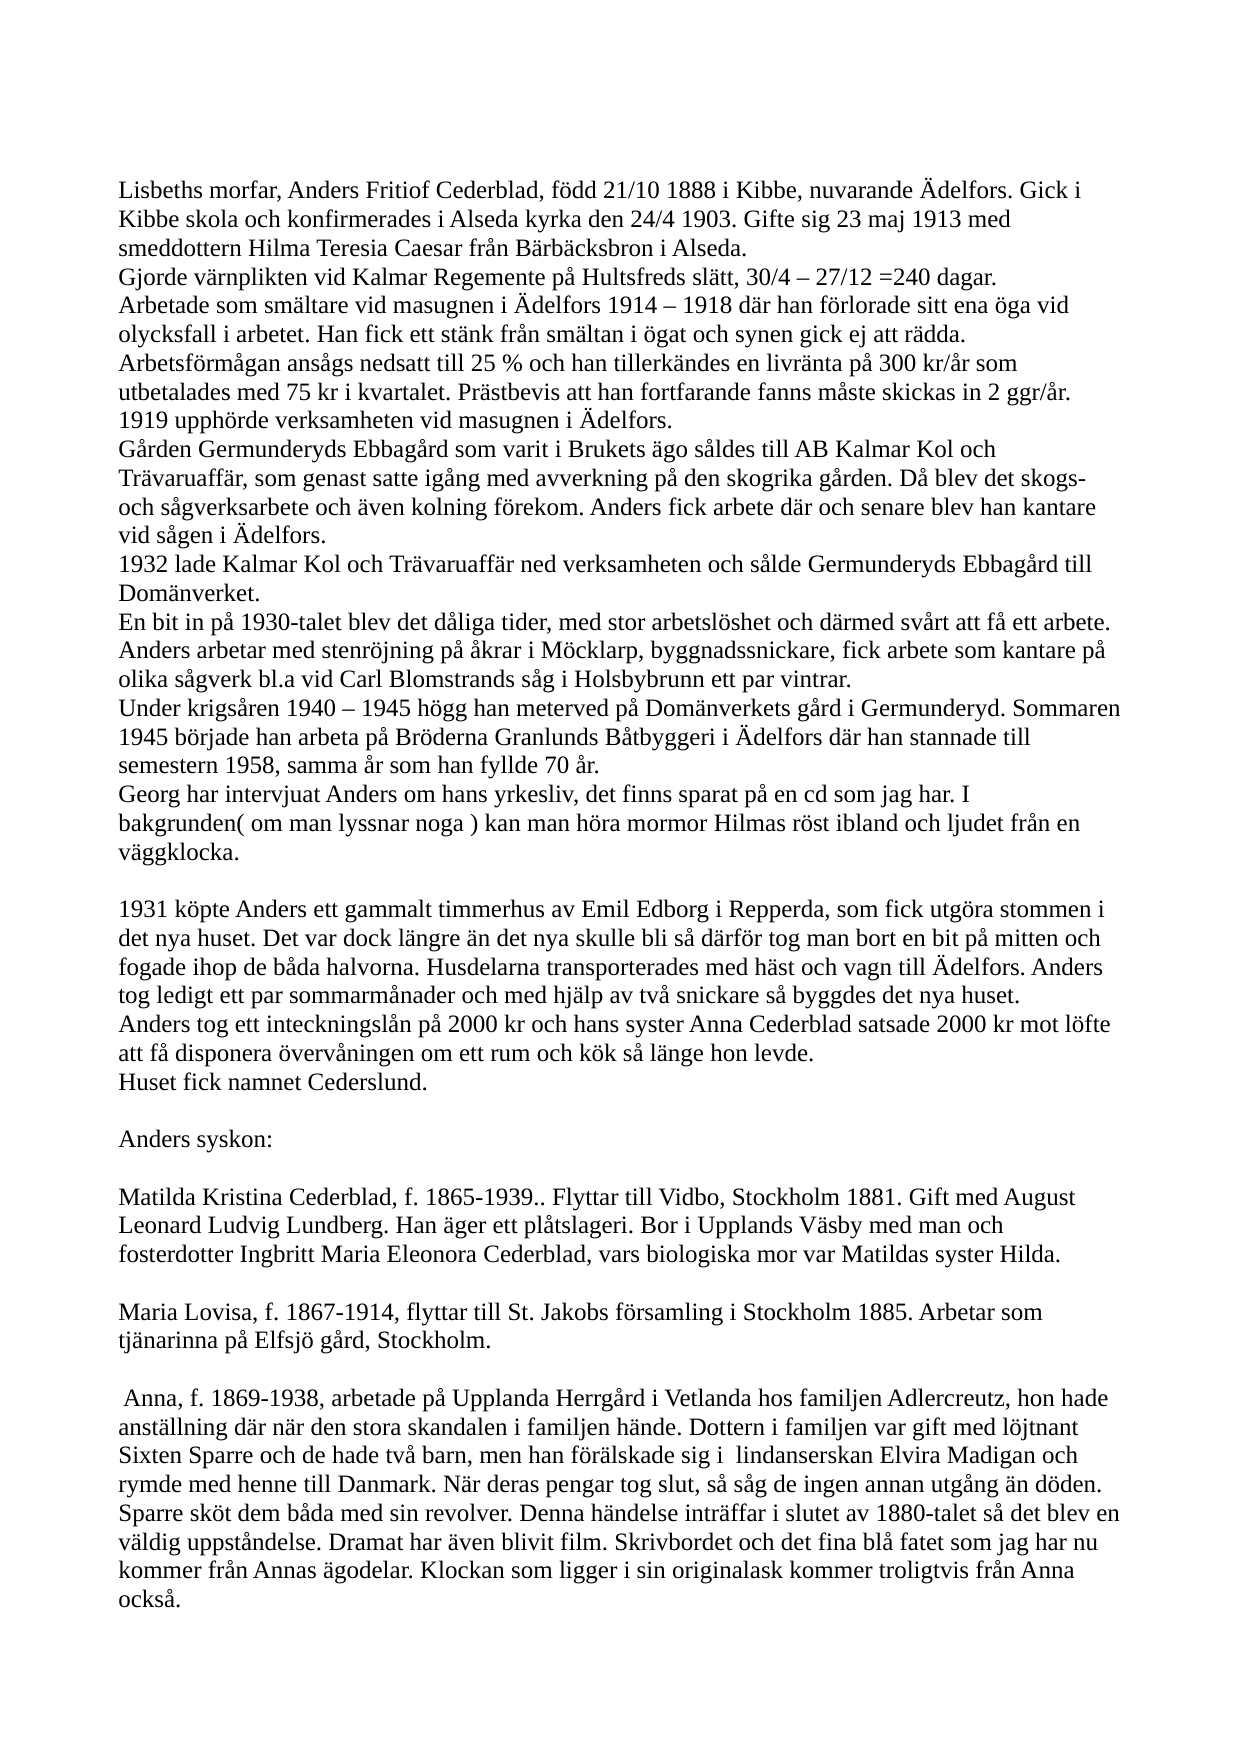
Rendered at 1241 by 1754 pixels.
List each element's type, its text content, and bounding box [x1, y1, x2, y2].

text Lisbeths morfar, Anders Fritiof Cederblad, född 21/10 1888 i Kibbe, nuvarande Ädelfors. Gick i Kibbe skola och konfirmerades i Alseda kyrka den 24/4 1903. Gifte sig 23 maj 1913 med smeddottern Hilma Teresia Caesar från Bärbäcksbron i Alseda. [118, 176, 1122, 262]
text Arbetade som smältare vid masugnen i Ädelfors 1914 – 1918 där han förlorade sitt ena öga vid olycksfall i arbetet. Han fick ett stänk från smältan i ögat och synen gick ej att rädda. Arbetsförmågan ansågs nedsatt till 25 % och han tillerkändes en livränta på 300 kr/år som utbetalades med 75 kr i kvartalet. Prästbevis att han fortfarande fanns måste skickas in 2 ggr/år. [118, 291, 1122, 406]
text Matilda Kristina Cederblad, f. 1865-1939.. Flyttar till Vidbo, Stockholm 1881. Gift med August Leonard Ludvig Lundberg. Han äger ett plåtslageri. Bor i Upplands Väsby med man och fosterdotter Ingbritt Maria Eleonora Cederblad, vars biologiska mor var Matildas syster Hilda. [118, 1182, 1122, 1268]
text Anna, f. 1869-1938, arbetade på Upplanda Herrgård i Vetlanda hos familjen Adlercreutz, hon hade anställning där när den stora skandalen i familjen hände. Dottern i familjen var gift med löjtnant Sixten Sparre och de hade två barn, men han förälskade sig i lindanserskan Elvira Madigan och rymde med henne till Danmark. När deras pengar tog slut, så såg de ingen annan utgång än döden. Sparre sköt dem båda med sin revolver. Denna händelse inträffar i slutet av 1880-talet så det blev en väldig uppståndelse. Dramat har även blivit film. Skrivbordet och det fina blå fatet som jag har nu kommer från Annas ägodelar. Klockan som ligger i sin originalask kommer troligtvis från Anna också. [118, 1383, 1122, 1613]
text Under krigsåren 1940 – 1945 högg han meterved på Domänverkets gård i Germunderyd. Sommaren 1945 började han arbeta på Bröderna Granlunds Båtbyggeri i Ädelfors där han stannade till semestern 1958, samma år som han fyllde 70 år. [118, 693, 1122, 779]
text Anders tog ett inteckningslån på 2000 kr och hans syster Anna Cederblad satsade 2000 kr mot löfte att få disponera övervåningen om ett rum och kök så länge hon levde. [118, 1009, 1122, 1067]
text Anders syskon: [118, 1124, 1122, 1153]
text 1919 upphörde verksamheten vid masugnen i Ädelfors. [118, 406, 1122, 434]
text Gjorde värnplikten vid Kalmar Regemente på Hultsfreds slätt, 30/4 – 27/12 =240 dagar. [118, 262, 1122, 291]
text Maria Lovisa, f. 1867-1914, flyttar till St. Jakobs församling i Stockholm 1885. Arbetar som tjänarinna på Elfsjö gård, Stockholm. [118, 1297, 1122, 1354]
text 1932 lade Kalmar Kol och Trävaruaffär ned verksamheten och sålde Germunderyds Ebbagård till Domänverket. [118, 549, 1122, 607]
text Georg har intervjuat Anders om hans yrkesliv, det finns sparat på en cd som jag har. I bakgrunden( om man lyssnar noga ) kan man höra mormor Hilmas röst ibland och ljudet från en väggklocka. [118, 779, 1122, 866]
text Huset fick namnet Cederslund. [118, 1067, 1122, 1096]
text Gården Germunderyds Ebbagård som varit i Brukets ägo såldes till AB Kalmar Kol och Trävaruaffär, som genast satte igång med avverkning på den skogrika gården. Då blev det skogs-och sågverksarbete och även kolning förekom. Anders fick arbete där och senare blev han kantare vid sågen i Ädelfors. [118, 434, 1122, 549]
text 1931 köpte Anders ett gammalt timmerhus av Emil Edborg i Repperda, som fick utgöra stommen i det nya huset. Det var dock längre än det nya skulle bli så därför tog man bort en bit på mitten och fogade ihop de båda halvorna. Husdelarna transporterades med häst och vagn till Ädelfors. Anders tog ledigt ett par sommarmånader och med hjälp av två snickare så byggdes det nya huset. [118, 894, 1122, 1009]
text En bit in på 1930-talet blev det dåliga tider, med stor arbetslöshet och därmed svårt att få ett arbete. Anders arbetar med stenröjning på åkrar i Möcklarp, byggnadssnickare, fick arbete som kantare på olika sågverk bl.a vid Carl Blomstrands såg i Holsbybrunn ett par vintrar. [118, 607, 1122, 693]
